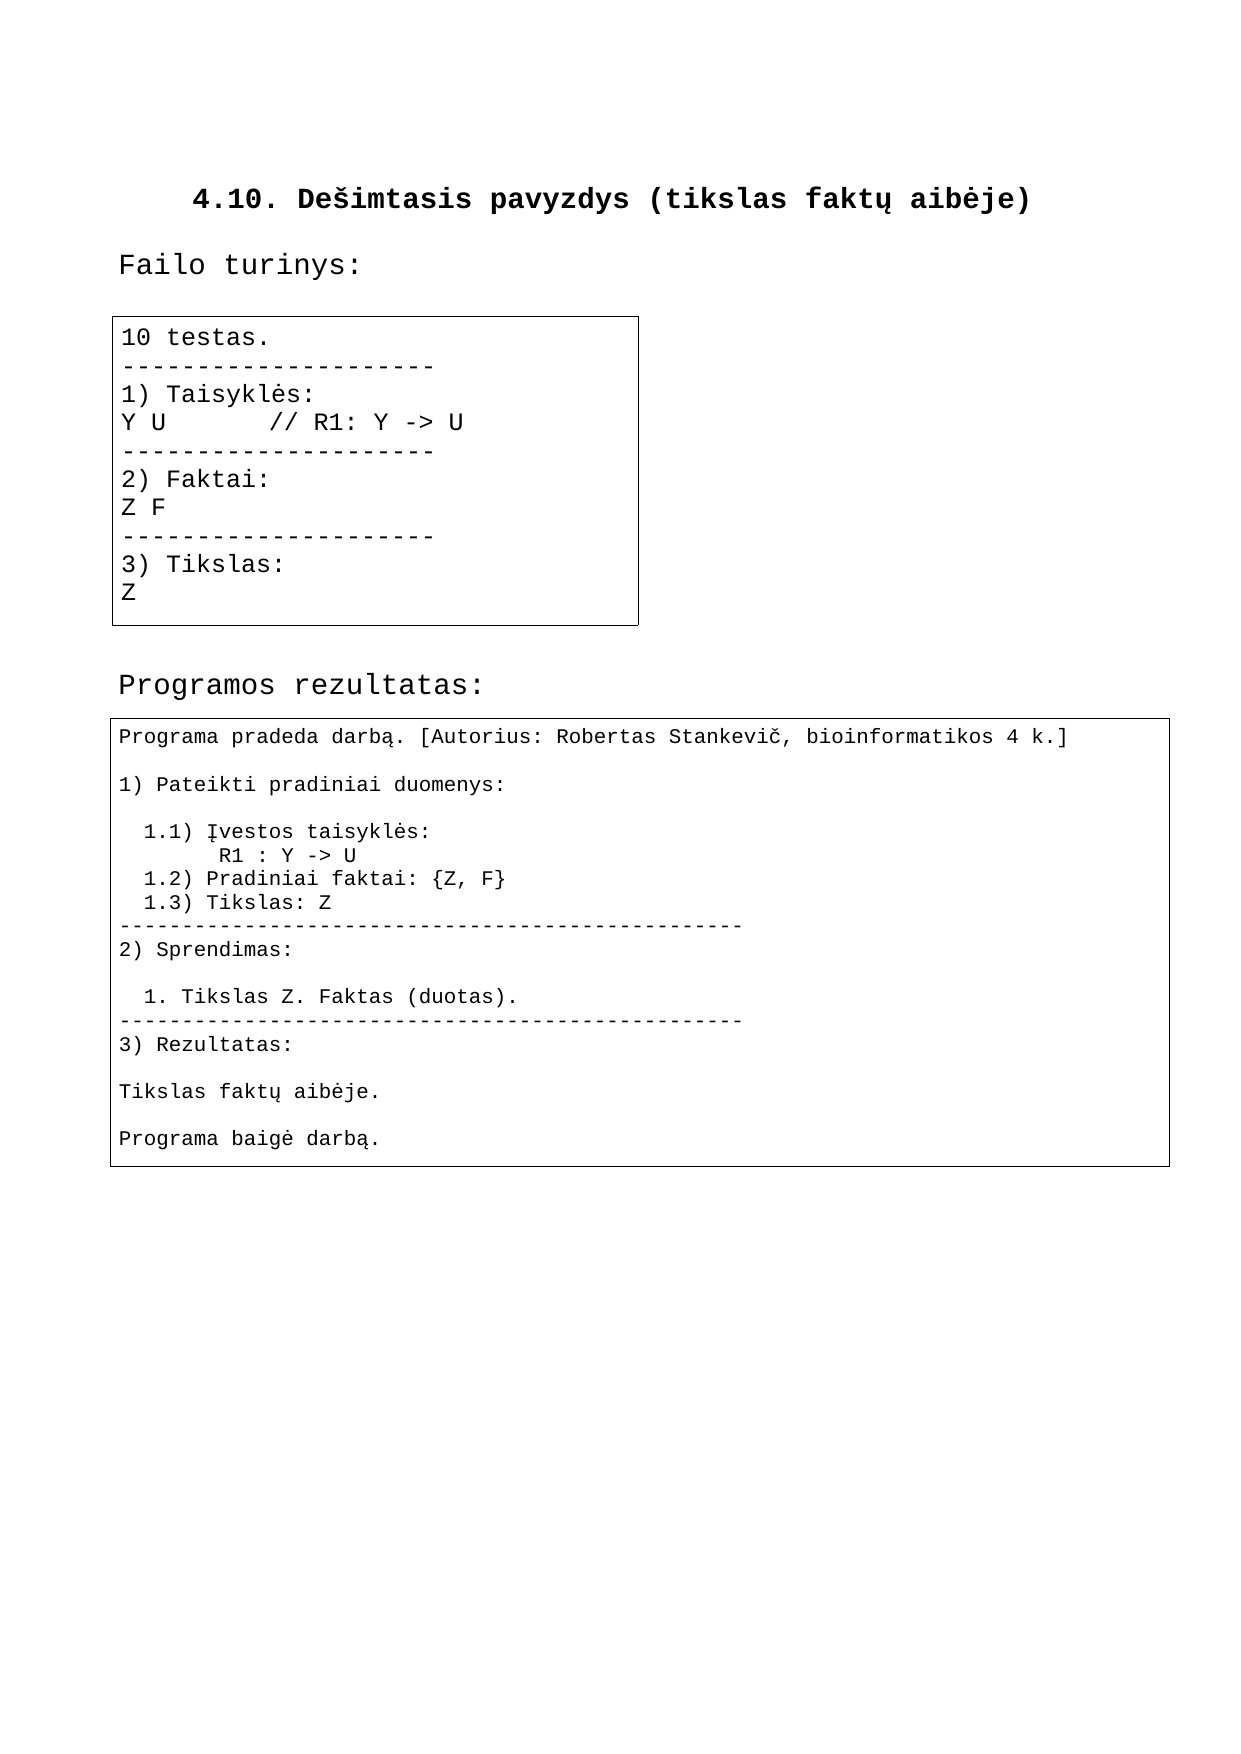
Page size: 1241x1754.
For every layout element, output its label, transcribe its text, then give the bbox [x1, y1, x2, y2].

text --------------------- [121, 438, 629, 467]
text Y U // R1: Y -> U [121, 410, 629, 438]
text Programos rezultatas: [118, 670, 1122, 703]
text -------------------------------------------------- [119, 916, 1160, 939]
text 3) Tikslas: [121, 552, 629, 580]
text 4.10. Dešimtasis pavyzdys (tikslas faktų aibėje) [192, 184, 1122, 217]
text 1. Tikslas Z. Faktas (duotas). [119, 986, 1160, 1010]
text -------------------------------------------------- [119, 1010, 1160, 1034]
text 2) Sprendimas: [119, 939, 1160, 963]
text Programa baigė darbą. [119, 1128, 1160, 1152]
text 1.1) Įvestos taisyklės: [119, 821, 1160, 844]
text Tikslas faktų aibėje. [119, 1081, 1160, 1105]
text 1.2) Pradiniai faktai: {Z, F} [119, 868, 1160, 892]
text Z F [121, 495, 629, 523]
text Failo turinys: [118, 250, 1122, 283]
text 10 testas. [121, 325, 629, 353]
text --------------------- [121, 523, 629, 552]
text 1) Pateikti pradiniai duomenys: [119, 774, 1160, 797]
text --------------------- [121, 353, 629, 382]
text 2) Faktai: [121, 467, 629, 495]
text 3) Rezultatas: [119, 1034, 1160, 1057]
text 1) Taisyklės: [121, 382, 629, 410]
text Z [121, 580, 629, 608]
text Programa pradeda darbą. [Autorius: Robertas Stankevič, bioinformatikos 4 k.] [119, 726, 1160, 750]
text R1 : Y -> U [119, 844, 1160, 868]
text 1.3) Tikslas: Z [119, 892, 1160, 916]
